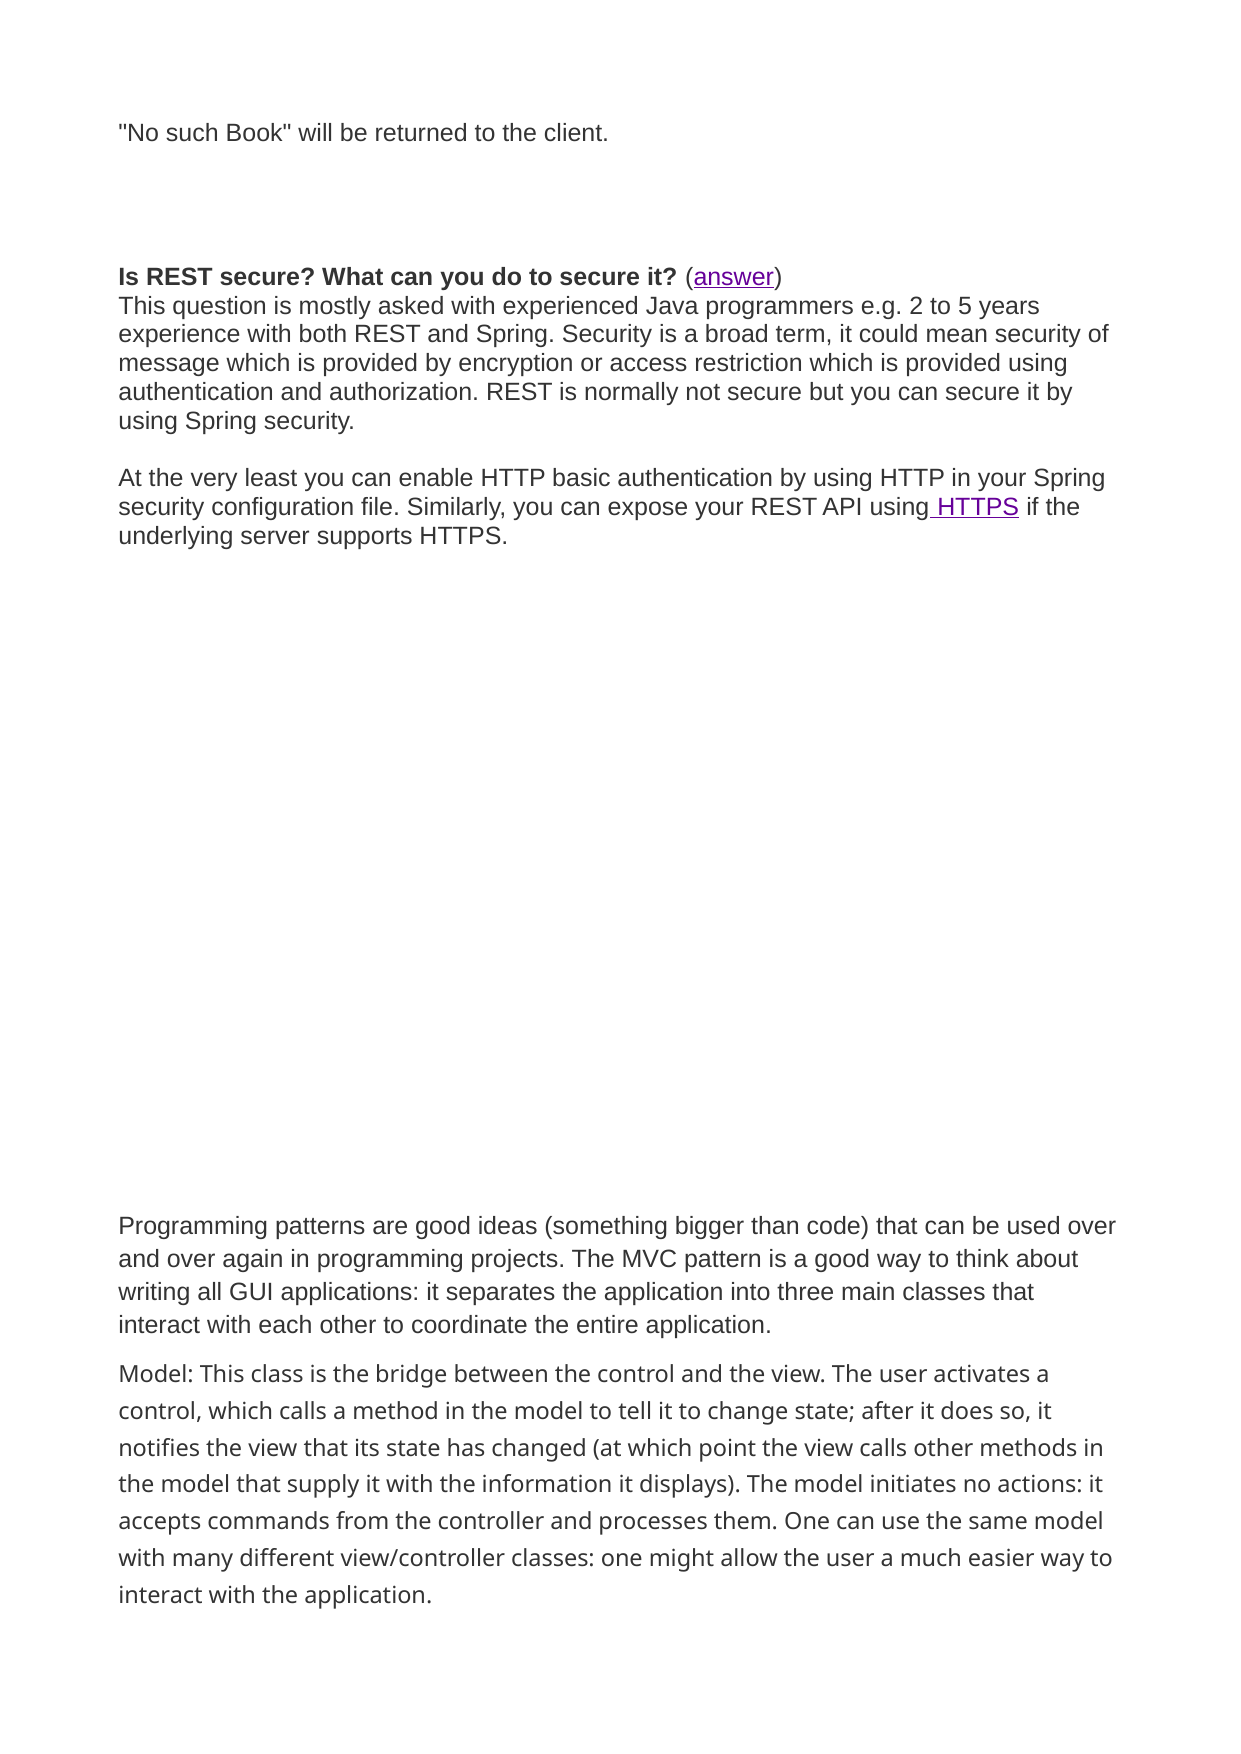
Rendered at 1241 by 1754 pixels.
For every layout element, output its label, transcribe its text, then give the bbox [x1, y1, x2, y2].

text "No such Book" will be returned to the client. [118, 118, 1122, 176]
text underlying server supports HTTPS. [118, 521, 1122, 549]
text Is REST secure? What can you do to secure it? (answer) This question is mostly asked with experienced Java programmers e.g. 2 to 5 years experience with both REST and Spring. Security is a broad term, it could mean security of message which is provided by encryption or access restriction which is provided using authentication and authorization. REST is normally not secure but you can secure it by using Spring security. At the very least you can enable HTTP basic authentication by using HTTP in your Spring security configuration file. Similarly, you can expose your REST API using HTTPS if the [118, 262, 1122, 521]
text Model: This class is the bridge between the control and the view. The user activates a control, which calls a method in the model to tell it to change state; after it does so, it notifies the view that its state has changed (at which point the view calls other methods in the model that supply it with the information it displays). The model initiates no actions: it accepts commands from the controller and processes them. One can use the same model with many different view/controller classes: one might allow the user a much easier way to interact with the application. [118, 1357, 1122, 1610]
text Programming patterns are good ideas (something bigger than code) that can be used over and over again in programming projects. The MVC pattern is a good way to think about writing all GUI applications: it separates the application into three main classes that interact with each other to coordinate the entire application. [118, 1211, 1122, 1338]
